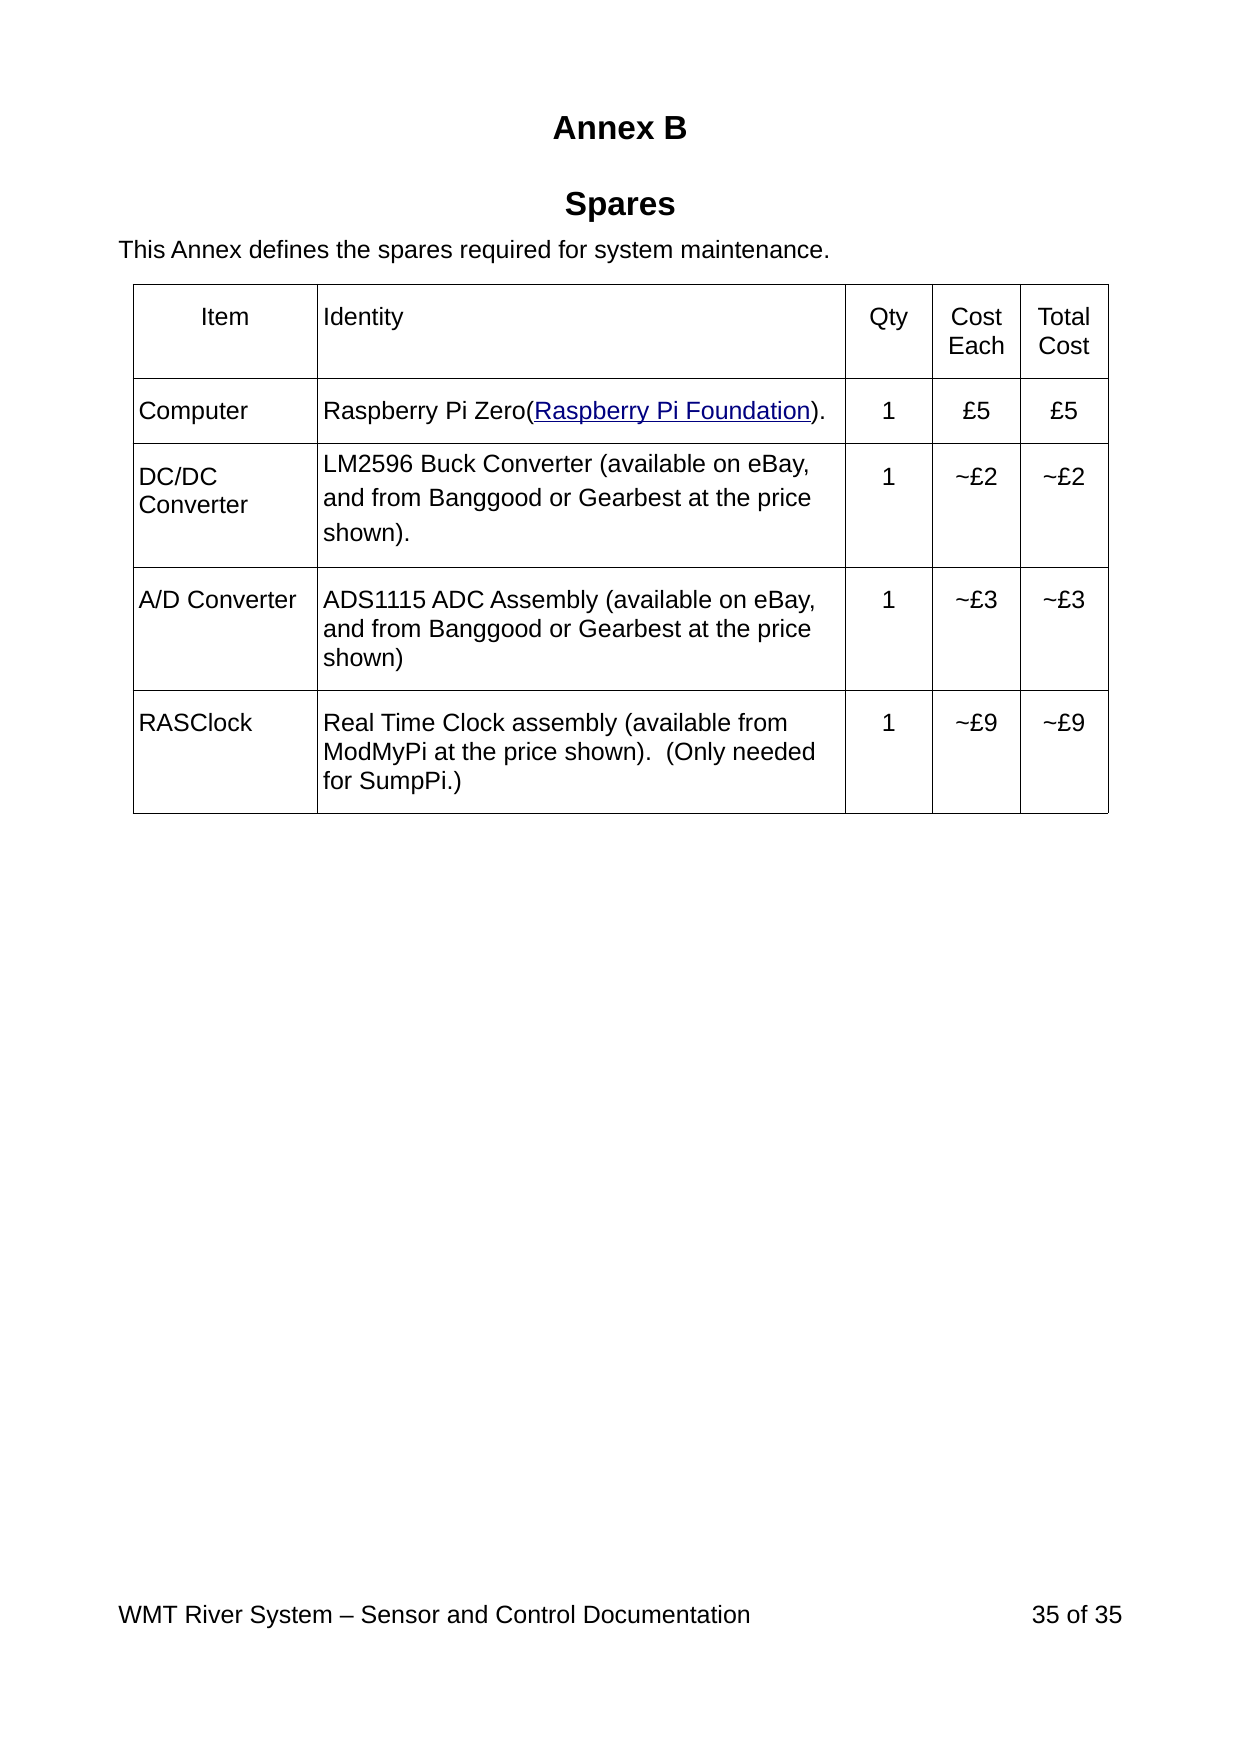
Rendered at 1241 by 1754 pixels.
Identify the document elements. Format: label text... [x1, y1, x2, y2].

table_cell Real Time Clock assembly (available from ModMyPi at the price shown). (Only needed for SumpPi.) [318, 691, 845, 813]
table_header Qty [846, 285, 932, 378]
table_cell A/D Converter [134, 568, 317, 690]
table_header 1 [846, 444, 932, 567]
table_cell ~£9 [933, 691, 1020, 813]
table_cell 1 [846, 568, 932, 690]
table_header LM2596 Buck Converter (available on eBay, and from Banggood or Gearbest at the price shown). [318, 444, 845, 567]
table_header Item [134, 285, 317, 378]
text This Annex defines the spares required for system maintenance. [118, 234, 1122, 263]
table_cell RASClock [134, 691, 317, 813]
table_cell £5 [1021, 379, 1108, 443]
table_header ~£2 [933, 444, 1020, 567]
table_cell ADS1115 ADC Assembly (available on eBay, and from Banggood or Gearbest at the price shown) [318, 568, 845, 690]
subtitle Annex B [118, 108, 1122, 146]
table_cell £5 [933, 379, 1020, 443]
table_cell 1 [846, 691, 932, 813]
table_cell Raspberry Pi Zero(Raspberry Pi Foundation). [318, 379, 845, 443]
table_header Total Cost [1021, 285, 1108, 378]
table_cell ~£9 [1021, 691, 1108, 813]
table_cell 1 [846, 379, 932, 443]
table_cell ~£3 [933, 568, 1020, 690]
table_header Identity [318, 285, 845, 378]
table_header DC/DC Converter [134, 444, 317, 567]
table_header Cost Each [933, 285, 1020, 378]
subtitle Spares [118, 184, 1122, 222]
table_cell ~£3 [1021, 568, 1108, 690]
table_header ~£2 [1021, 444, 1108, 567]
table_cell Computer [134, 379, 317, 443]
